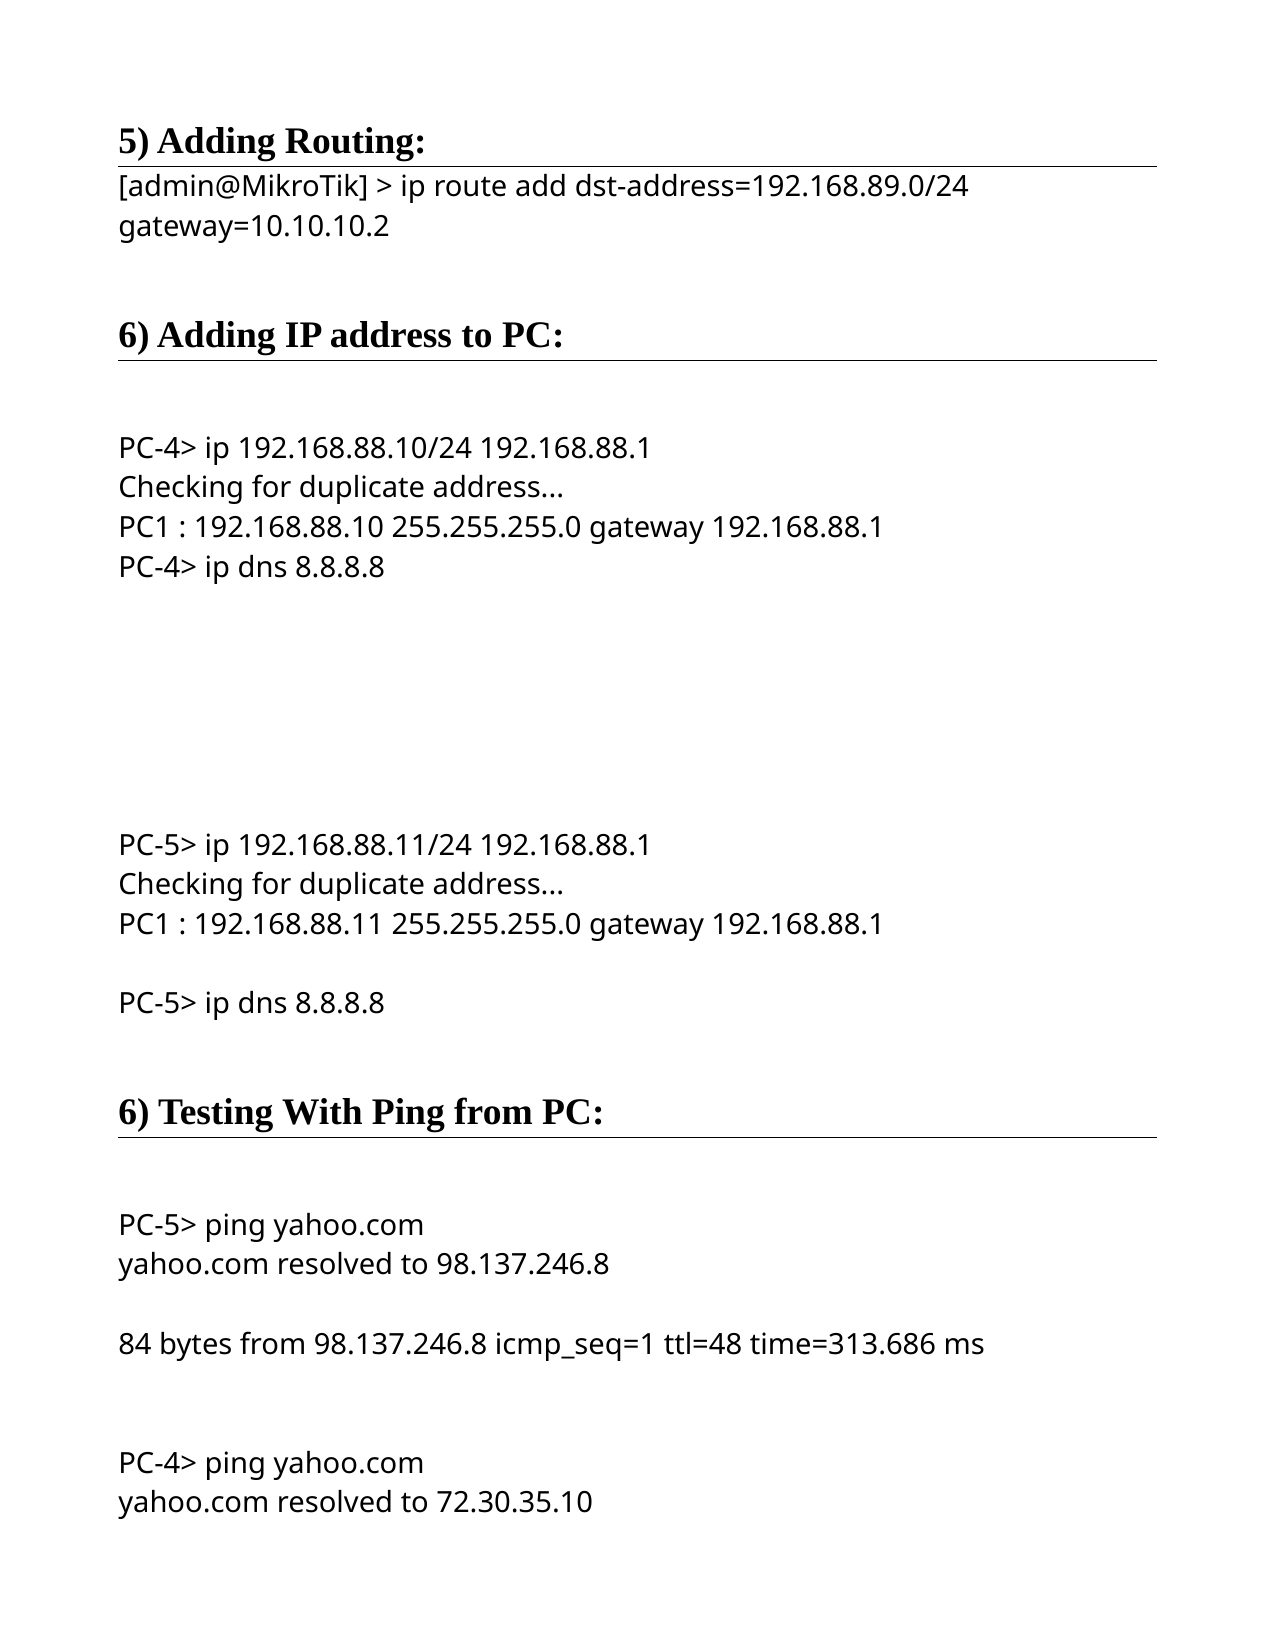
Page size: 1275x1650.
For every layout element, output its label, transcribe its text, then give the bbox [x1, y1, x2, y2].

text PC1 : 192.168.88.11 255.255.255.0 gateway 192.168.88.1 [118, 903, 1157, 943]
text PC-4> ip dns 8.8.8.8 [118, 546, 1157, 586]
text Checking for duplicate address... [118, 467, 1157, 506]
text PC-4> ping yahoo.com [118, 1442, 1157, 1482]
text PC-4> ip 192.168.88.10/24 192.168.88.1 [118, 427, 1157, 467]
text yahoo.com resolved to 98.137.246.8 [118, 1244, 1157, 1283]
text PC-5> ip dns 8.8.8.8 [118, 982, 1157, 1022]
text [admin@MikroTik] > ip route add dst-address=192.168.89.0/24 gateway=10.10.10.2 [118, 167, 1157, 245]
text 6) Testing With Ping from PC: [118, 1089, 1157, 1137]
text PC-5> ip 192.168.88.11/24 192.168.88.1 [118, 824, 1157, 863]
text Checking for duplicate address... [118, 863, 1157, 903]
text yahoo.com resolved to 72.30.35.10 [118, 1482, 1157, 1521]
text 84 bytes from 98.137.246.8 icmp_seq=1 ttl=48 time=313.686 ms [118, 1323, 1157, 1363]
text PC-5> ping yahoo.com [118, 1204, 1157, 1244]
text PC1 : 192.168.88.10 255.255.255.0 gateway 192.168.88.1 [118, 506, 1157, 546]
text 6) Adding IP address to PC: [118, 312, 1157, 360]
text 5) Adding Routing: [118, 118, 1157, 166]
